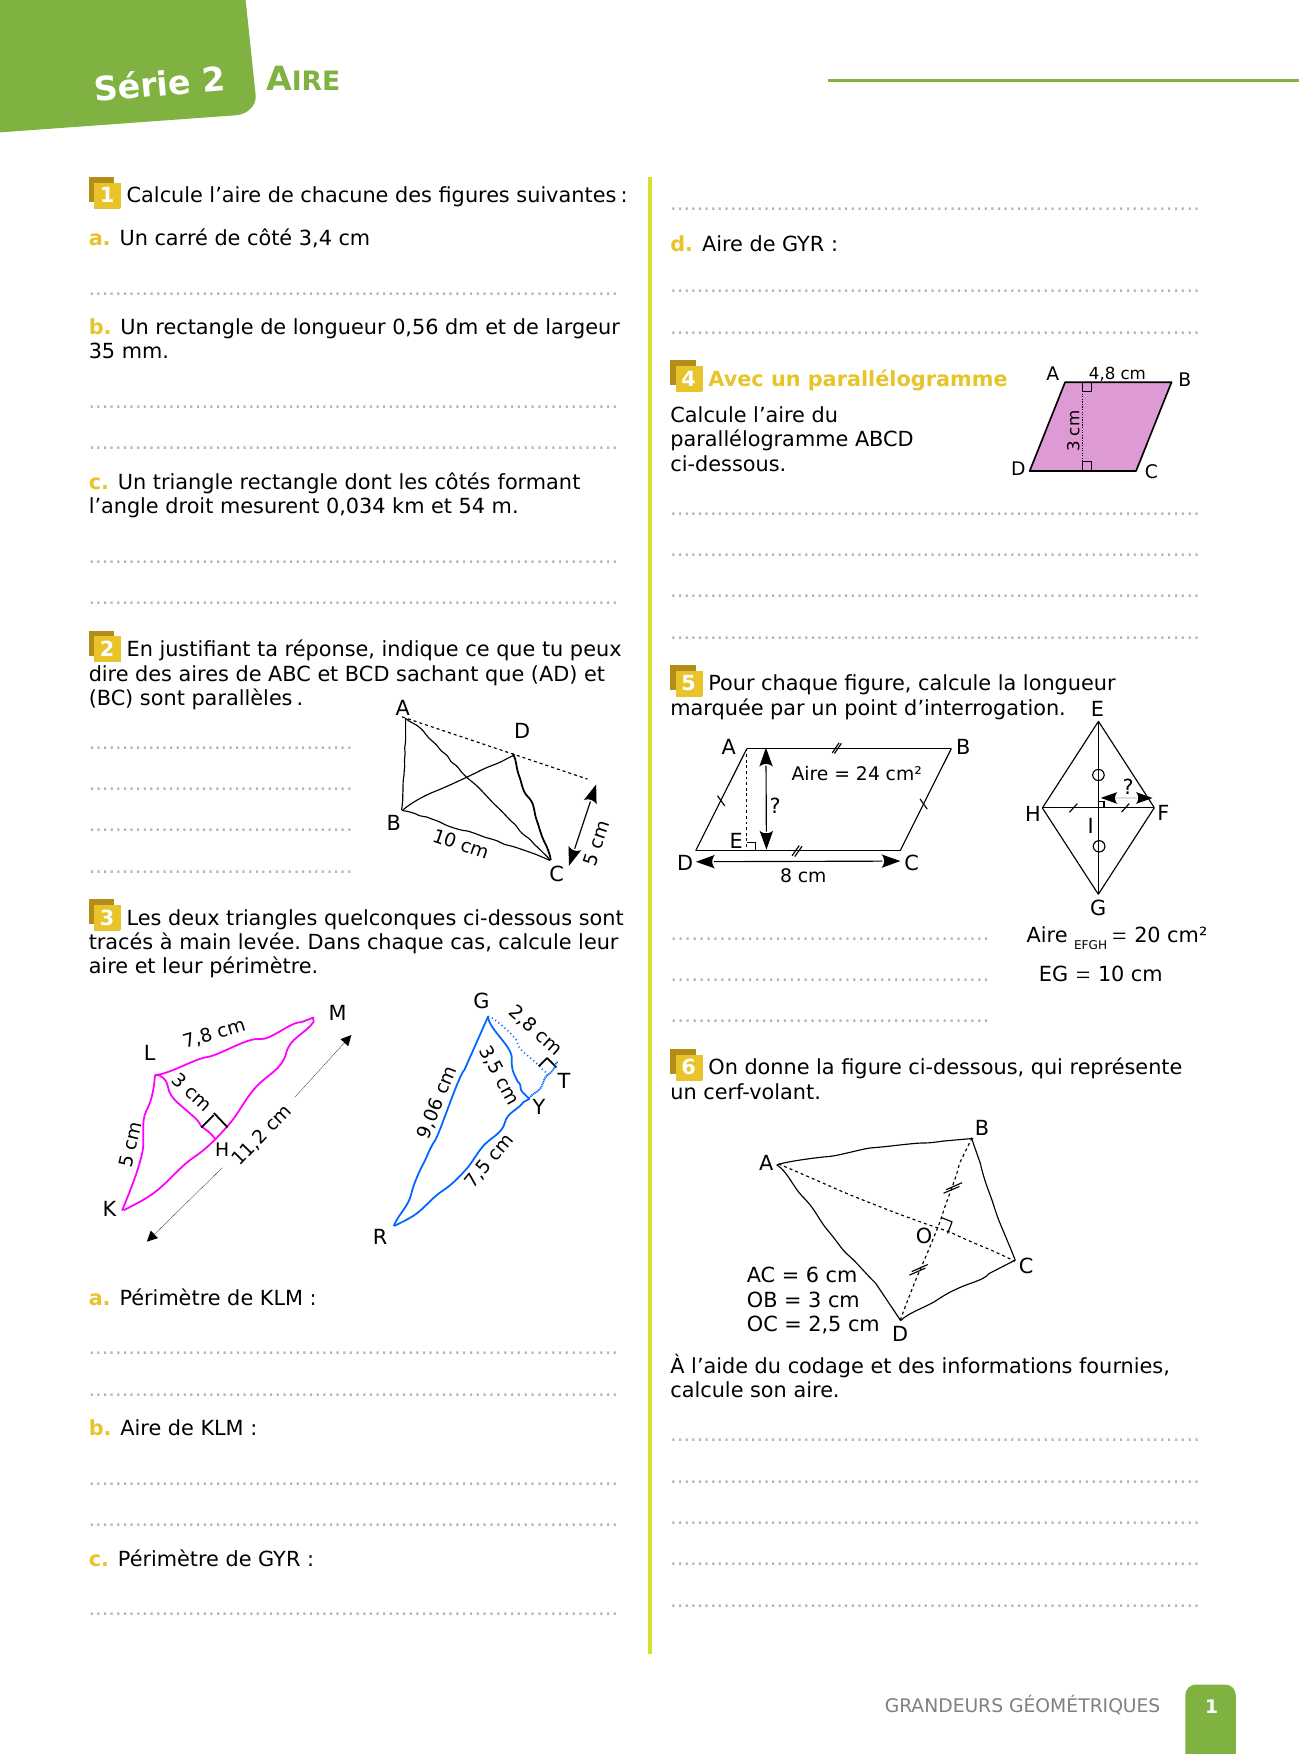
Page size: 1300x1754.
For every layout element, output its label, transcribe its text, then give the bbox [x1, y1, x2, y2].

text ………………………………………. [670, 948, 1211, 990]
text [423, 779, 487, 799]
subtitle Calcule l’aire du parallélogramme ABCD ci‑dessous. [670, 403, 1205, 476]
list Un rectangle de longueur 0,56 dm et de largeur 35 mm. [88, 315, 629, 364]
text [450, 757, 507, 776]
text ........................................ [406, 799, 528, 840]
list Un carré de côté 3,4 cm [88, 226, 629, 250]
text ………………………………………. [670, 907, 1211, 948]
text [516, 757, 629, 799]
list Périmètre de GYR : [88, 1547, 629, 1571]
subtitle À l’aide du codage et des informations fournies, calcule son aire. [670, 1116, 1205, 1403]
subtitle On donne la figure ci-dessous, qui représente un cerf-volant. [670, 1049, 1211, 1104]
text ........................................ [88, 757, 404, 799]
subtitle Avec un parallélogramme [696, 360, 1211, 391]
text [469, 757, 527, 799]
subtitle En justifiant ta réponse, indique ce que tu peux dire des aires de ABC et BCD sachant que (AD) et (BC) sont parallèles . [88, 631, 629, 710]
list Un triangle rectangle dont les côtés formant l’angle droit mesurent 0,034 km et 54 m. [88, 470, 629, 518]
list Aire de KLM : [88, 1416, 629, 1441]
text ........................................ [492, 799, 542, 840]
subtitle Pour chaque figure, calcule la longueur marquée par un point d’interrogation. [670, 665, 1211, 720]
list Périmètre de KLM : [88, 1286, 629, 1310]
text [404, 757, 464, 799]
list Aire de GYR : [670, 218, 1211, 260]
text ........................................ [532, 799, 629, 840]
text ........................................ [406, 722, 446, 757]
text ........................................ [405, 716, 629, 757]
text ........................................ [88, 840, 629, 882]
text ........................................ [88, 716, 405, 757]
subtitle Les deux triangles quelconques ci-dessous sont tracés à main levée. Dans chaque cas, calcule leur aire et leur périmètre. [88, 899, 629, 979]
subtitle Calcule l’aire de chacune des figures suivantes : [114, 177, 629, 208]
text ………………………………………. [670, 990, 1211, 1031]
text ........................................ [88, 799, 489, 840]
